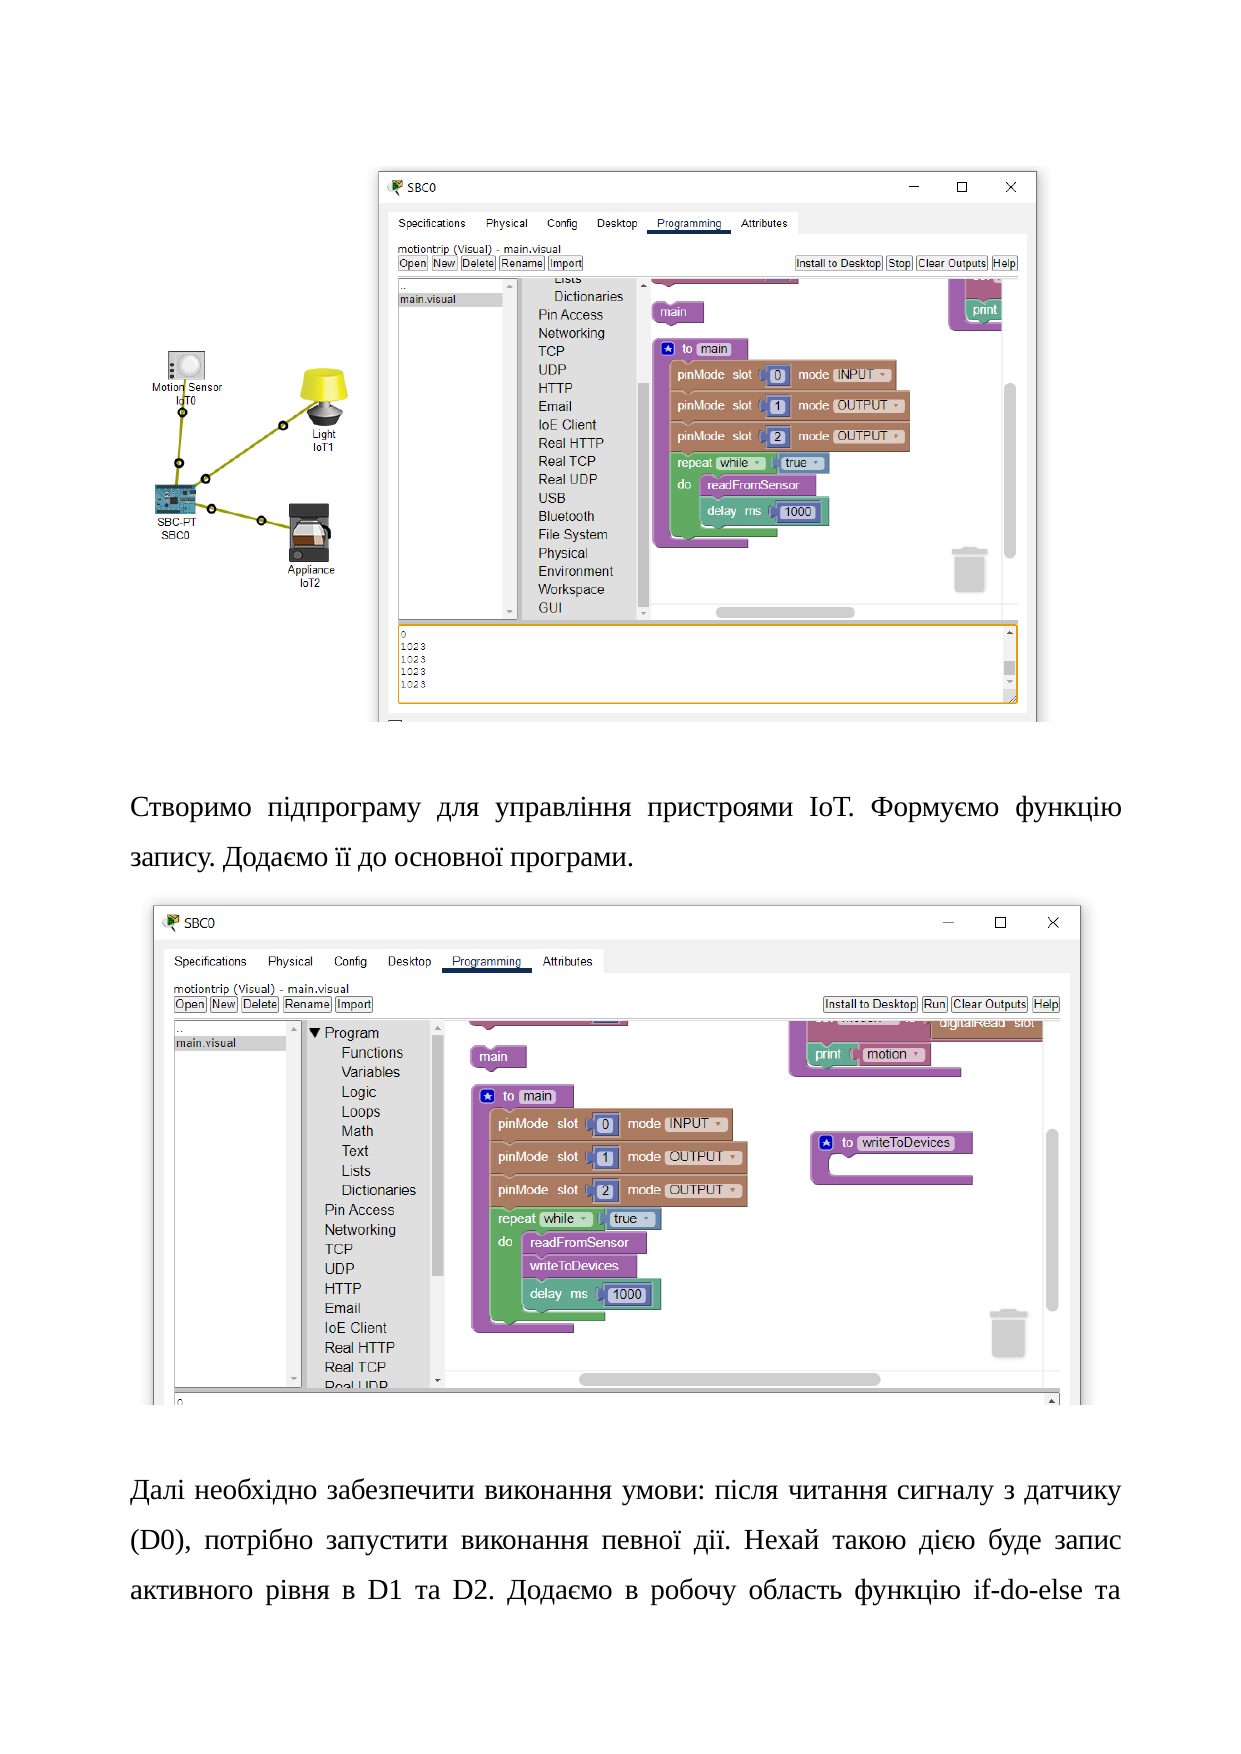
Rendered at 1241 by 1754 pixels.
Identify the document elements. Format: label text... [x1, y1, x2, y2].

picture [124, 889, 1117, 1405]
list Створимо підпрограму для управління пристроями ІоТ. Формуємо функцію запису. Додаємо її до основної програми. [130, 789, 1122, 873]
picture [115, 166, 1108, 722]
list Далі необхідно забезпечити виконання умови: після читання сигналу з датчику (D0), потрібно запустити виконання певної дії. Нехай такою дією буде запис активного рівня в D1 та D2. Додаємо в робочу область функцію if-do-else та [130, 1472, 1122, 1606]
